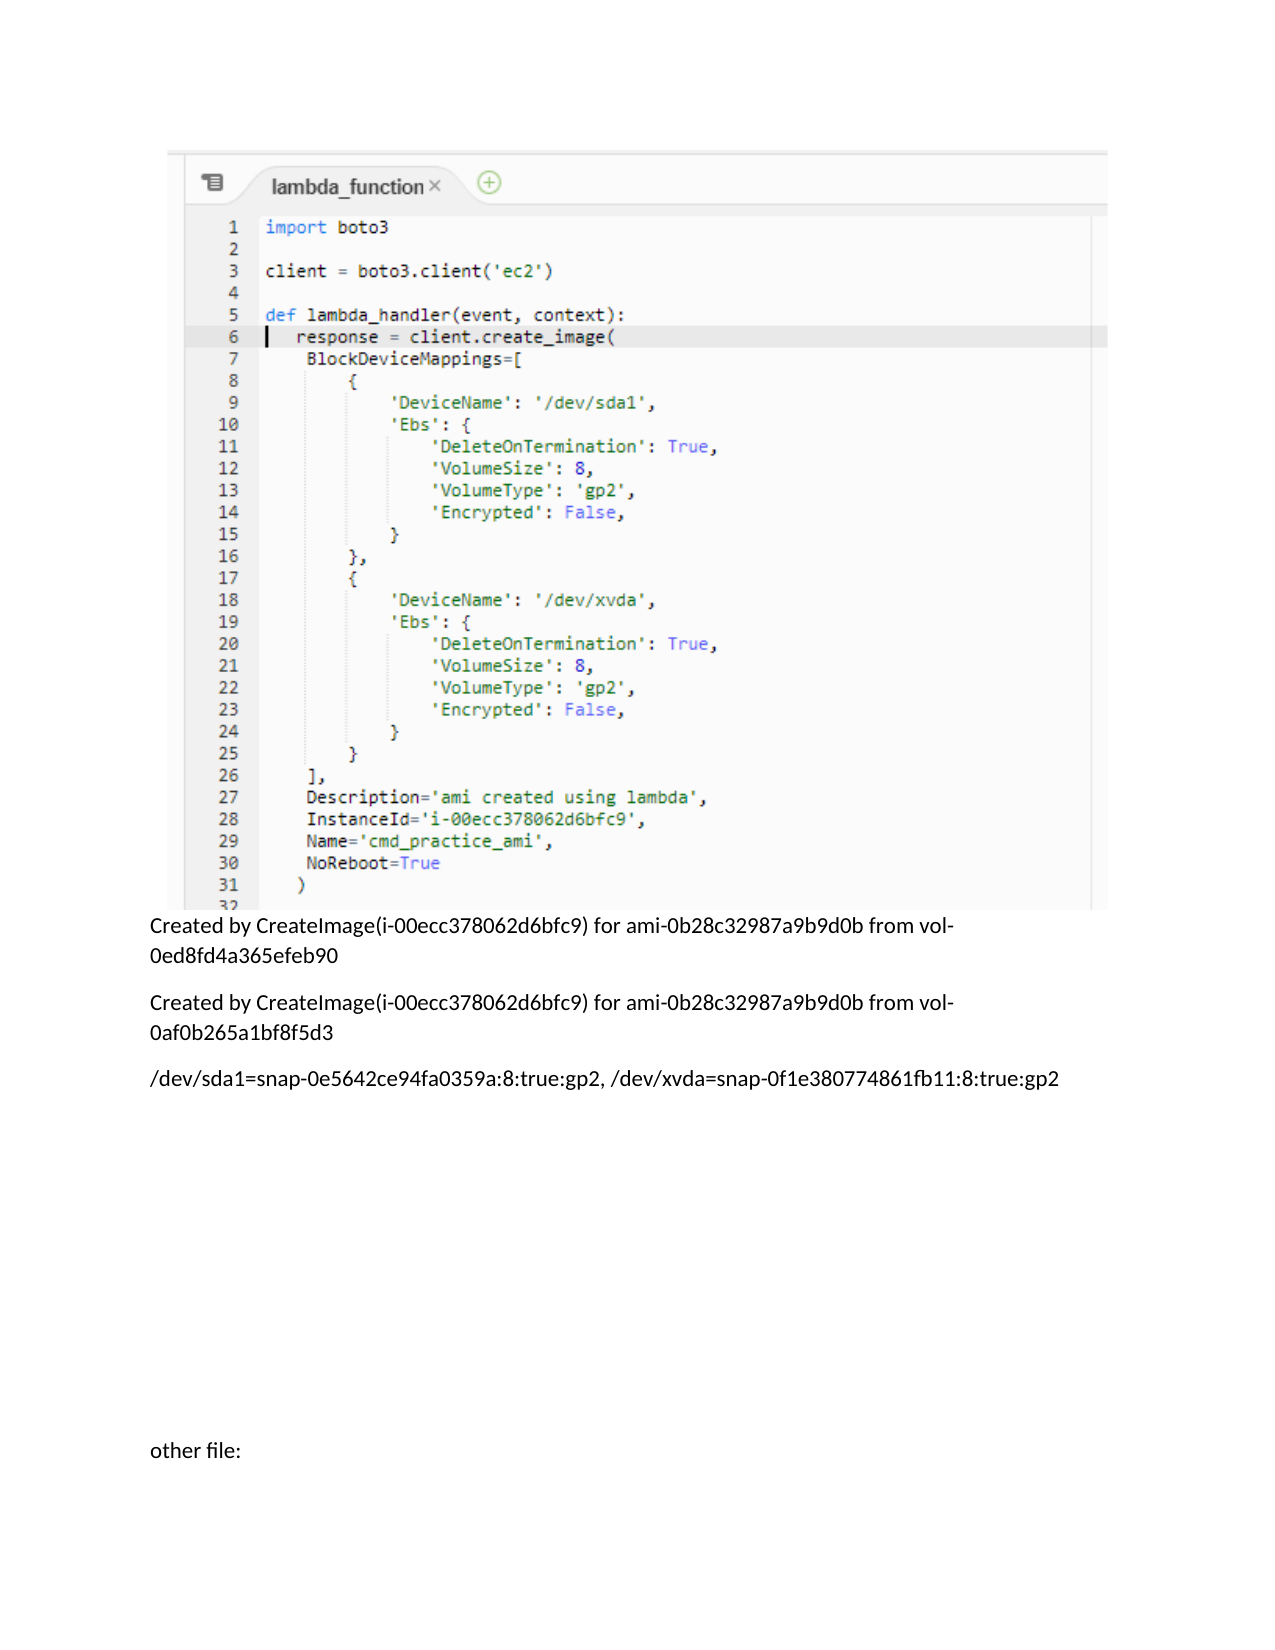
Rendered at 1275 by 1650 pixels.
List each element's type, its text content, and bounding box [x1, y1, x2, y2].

text other file: [150, 1437, 1125, 1465]
text Created by CreateImage(i-00ecc378062d6bfc9) for ami-0b28c32987a9b9d0b from vol-0ed8fd4a365efeb90 [150, 150, 1125, 969]
text /dev/sda1=snap-0e5642ce94fa0359a:8:true:gp2, /dev/xvda=snap-0f1e380774861fb11:8:true:gp2 [150, 1064, 1125, 1092]
text Created by CreateImage(i-00ecc378062d6bfc9) for ami-0b28c32987a9b9d0b from vol-0af0b265a1bf8f5d3 [150, 988, 1125, 1046]
